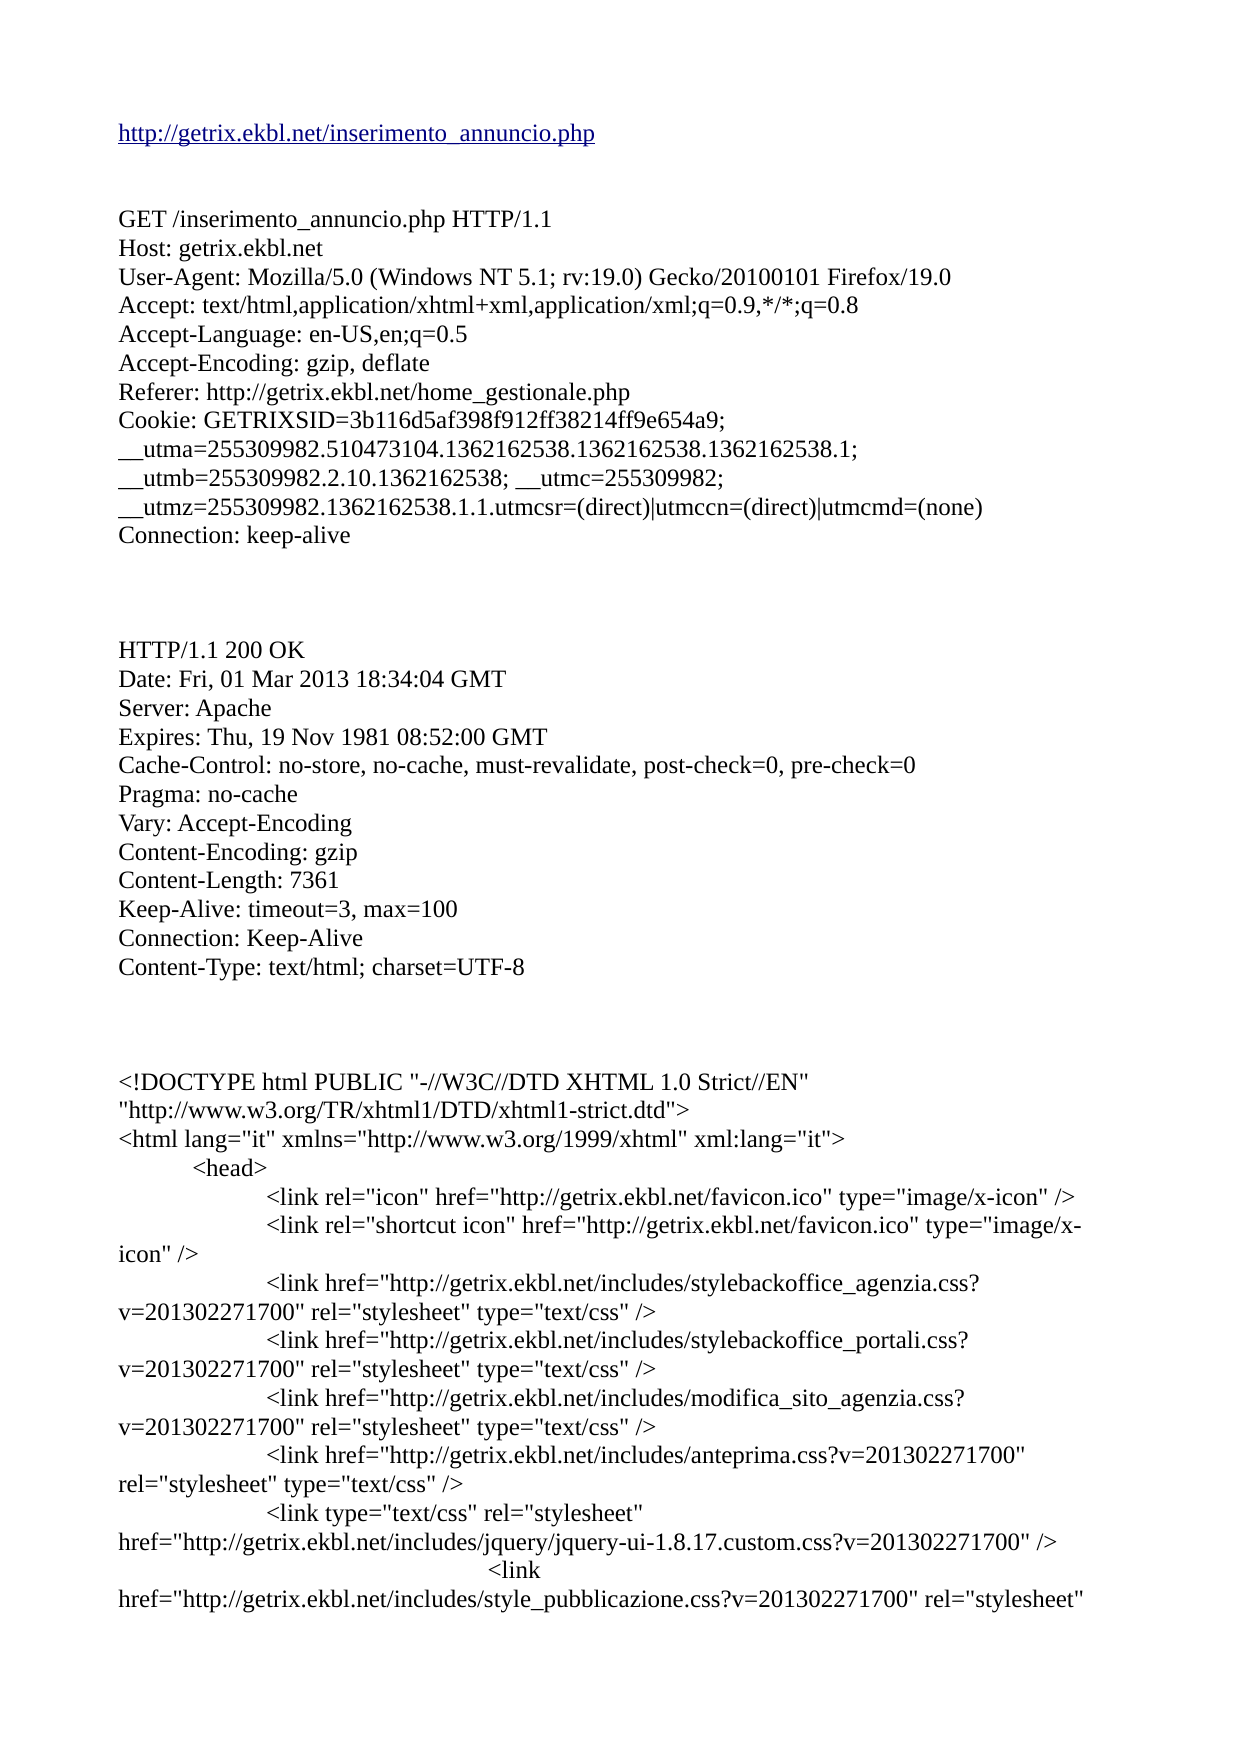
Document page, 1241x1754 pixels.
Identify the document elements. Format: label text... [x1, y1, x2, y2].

text Accept: text/html,application/xhtml+xml,application/xml;q=0.9,*/*;q=0.8 [118, 291, 1122, 319]
text http://getrix.ekbl.net/inserimento_annuncio.php [118, 118, 1122, 147]
text Cookie: GETRIXSID=3b116d5af398f912ff38214ff9e654a9; __utma=255309982.510473104.1362162538.1362162538.1362162538.1; __utmb=255309982.2.10.1362162538; __utmc=255309982; __utmz=255309982.1362162538.1.1.utmcsr=(direct)|utmccn=(direct)|utmcmd=(none) [118, 406, 1122, 521]
text Server: Apache [118, 693, 1122, 722]
text GET /inserimento_annuncio.php HTTP/1.1 [118, 204, 1122, 233]
text Pragma: no-cache [118, 779, 1122, 808]
text Host: getrix.ekbl.net [118, 233, 1122, 262]
text Expires: Thu, 19 Nov 1981 08:52:00 GMT [118, 722, 1122, 751]
text Referer: http://getrix.ekbl.net/home_gestionale.php [118, 377, 1122, 406]
text HTTP/1.1 200 OK [118, 636, 1122, 664]
text <!DOCTYPE html PUBLIC "-//W3C//DTD XHTML 1.0 Strict//EN" "http://www.w3.org/TR/xhtml1/DTD/xhtml1-strict.dtd"> <html lang="it" xmlns="http://www.w3.org/1999/xhtml" xml:lang="it"> <head> <link rel="icon" href="http://getrix.ekbl.net/favicon.ico" type="image/x-icon" /> <link rel="shortcut icon" href="http://getrix.ekbl.net/favicon.ico" type="image/x-icon" /> <link href="http://getrix.ekbl.net/includes/stylebackoffice_agenzia.css?v=201302271700" rel="stylesheet" type="text/css" /> <link href="http://getrix.ekbl.net/includes/stylebackoffice_portali.css?v=201302271700" rel="stylesheet" type="text/css" /> <link href="http://getrix.ekbl.net/includes/modifica_sito_agenzia.css?v=201302271700" rel="stylesheet" type="text/css" /> <link href="http://getrix.ekbl.net/includes/anteprima.css?v=201302271700" rel="stylesheet" type="text/css" /> <link type="text/css" rel="stylesheet" href="http://getrix.ekbl.net/includes/jquery/jquery-ui-1.8.17.custom.css?v=201302271700" /> <link href="http://getrix.ekbl.net/includes/style_pubblicazione.css?v=201302271700" rel="stylesheet" [118, 1067, 1122, 1613]
text Content-Type: text/html; charset=UTF-8 [118, 952, 1122, 981]
text Accept-Language: en-US,en;q=0.5 [118, 319, 1122, 348]
text Accept-Encoding: gzip, deflate [118, 348, 1122, 377]
text Cache-Control: no-store, no-cache, must-revalidate, post-check=0, pre-check=0 [118, 751, 1122, 779]
text Vary: Accept-Encoding [118, 808, 1122, 837]
text User-Agent: Mozilla/5.0 (Windows NT 5.1; rv:19.0) Gecko/20100101 Firefox/19.0 [118, 262, 1122, 291]
text Content-Length: 7361 [118, 866, 1122, 894]
text Keep-Alive: timeout=3, max=100 [118, 894, 1122, 923]
text Connection: keep-alive [118, 521, 1122, 549]
text Content-Encoding: gzip [118, 837, 1122, 866]
text Date: Fri, 01 Mar 2013 18:34:04 GMT [118, 664, 1122, 693]
text Connection: Keep-Alive [118, 923, 1122, 952]
